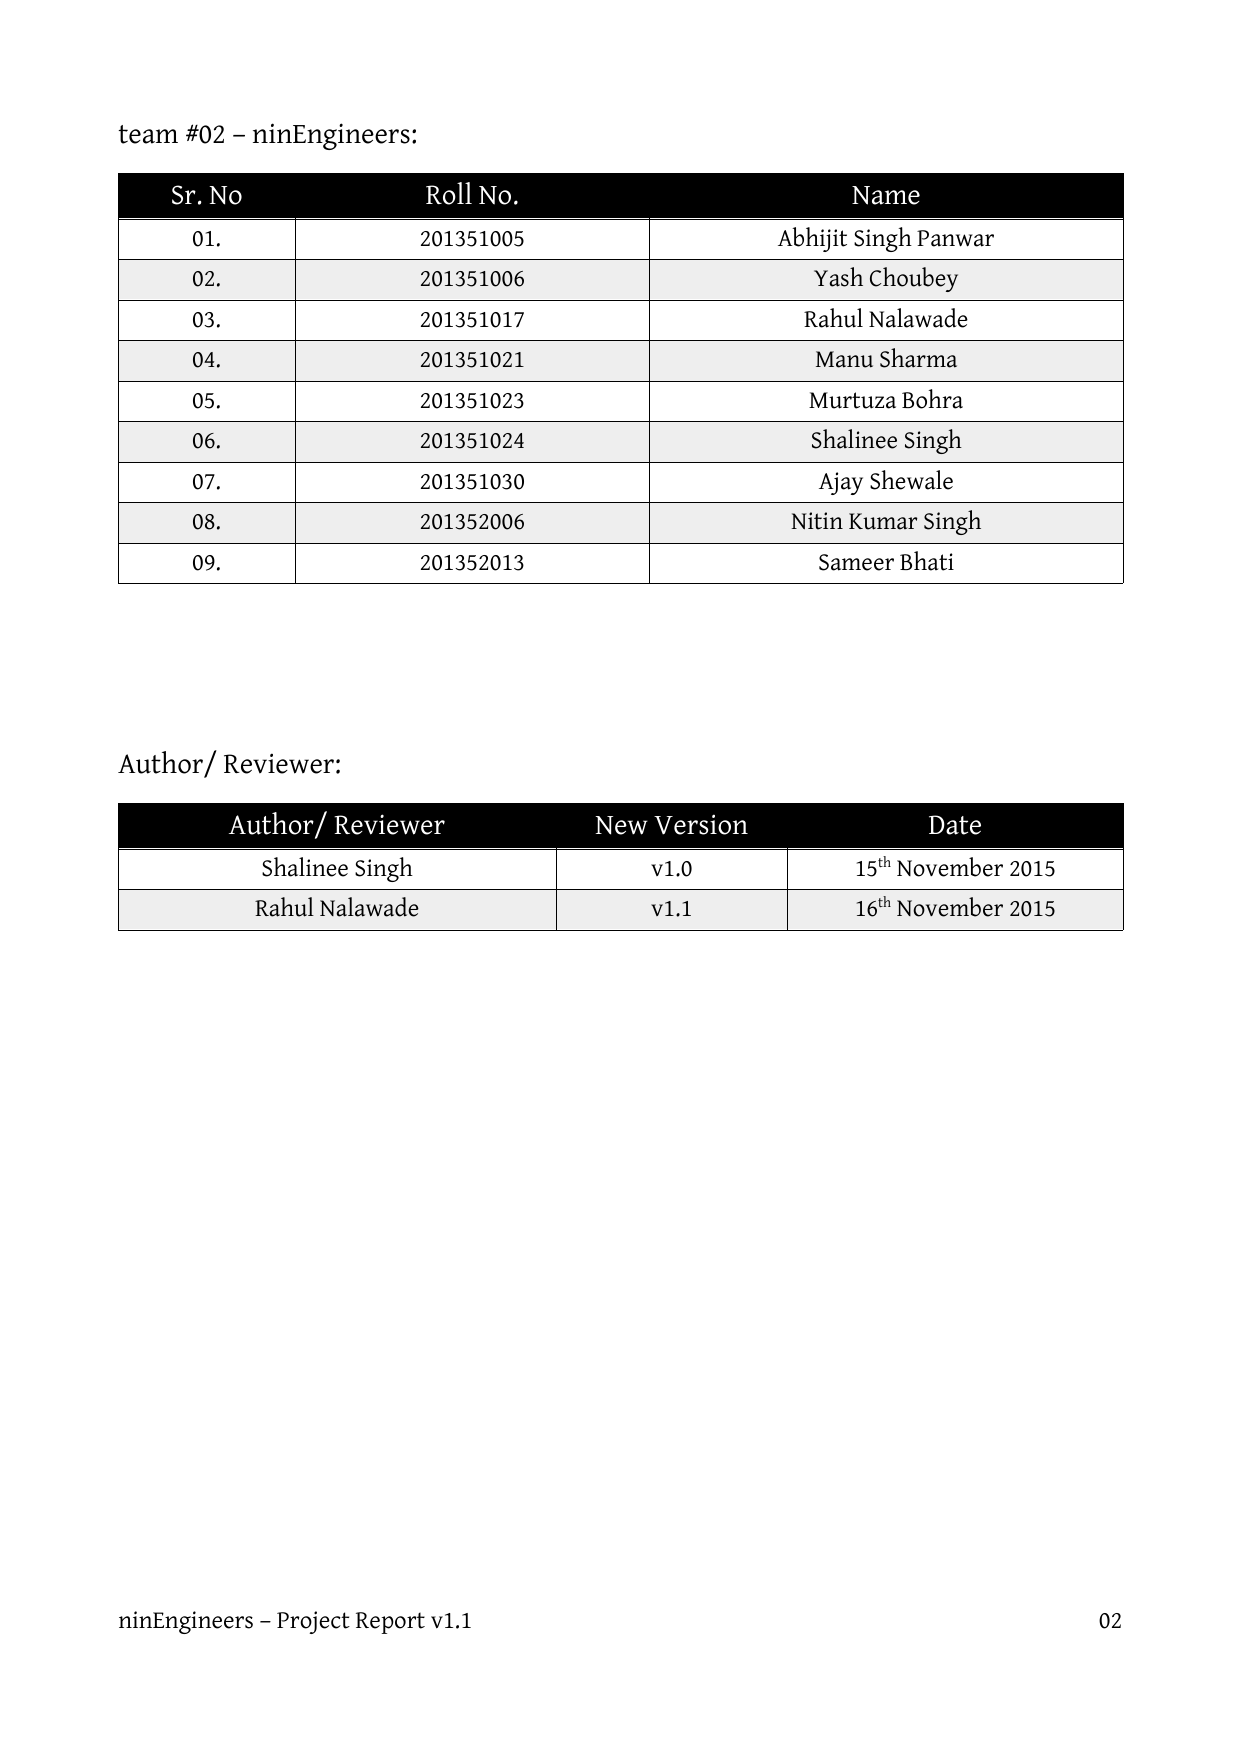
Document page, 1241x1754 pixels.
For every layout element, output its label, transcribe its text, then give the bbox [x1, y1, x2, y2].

table_cell v1.1 [557, 890, 787, 929]
table_header Date [788, 804, 1123, 848]
table_cell Manu Sharma [650, 341, 1123, 381]
table_header Roll No. [296, 174, 649, 218]
table_cell Ajay Shewale [650, 463, 1123, 502]
table_cell 201352013 [296, 544, 649, 583]
table_cell 201351017 [296, 301, 649, 340]
table_cell 201352006 [296, 503, 649, 543]
table_cell Shalinee Singh [119, 850, 556, 889]
table_cell 201351005 [296, 220, 649, 259]
table_cell 02. [119, 260, 295, 299]
table_cell 16th November 2015 [788, 890, 1123, 929]
table_cell 201351024 [296, 422, 649, 462]
table_cell Rahul Nalawade [119, 890, 556, 929]
table_cell 201351021 [296, 341, 649, 381]
table_header Name [650, 174, 1123, 218]
table_cell 201351030 [296, 463, 649, 502]
table_cell 05. [119, 382, 295, 421]
table_cell 201351023 [296, 382, 649, 421]
table_cell Nitin Kumar Singh [650, 503, 1123, 543]
table_header New Version [557, 804, 787, 848]
table_cell Rahul Nalawade [650, 301, 1123, 340]
text team #02 – ninEngineers: [118, 118, 1122, 152]
table_cell 06. [119, 422, 295, 462]
table_cell Sameer Bhati [650, 544, 1123, 583]
table_cell Abhijit Singh Panwar [650, 220, 1123, 259]
table_cell 01. [119, 220, 295, 259]
table_header Author/ Reviewer [119, 804, 556, 848]
table_cell v1.0 [557, 850, 787, 889]
text Author/ Reviewer: [118, 748, 1122, 782]
table_cell Yash Choubey [650, 260, 1123, 299]
table_cell 15th November 2015 [788, 850, 1123, 889]
table_cell Murtuza Bohra [650, 382, 1123, 421]
table_cell Shalinee Singh [650, 422, 1123, 462]
table_cell 201351006 [296, 260, 649, 299]
table_cell 03. [119, 301, 295, 340]
table_cell 04. [119, 341, 295, 381]
table_cell 07. [119, 463, 295, 502]
table_header Sr. No [119, 174, 295, 218]
table_cell 09. [119, 544, 295, 583]
table_cell 08. [119, 503, 295, 543]
